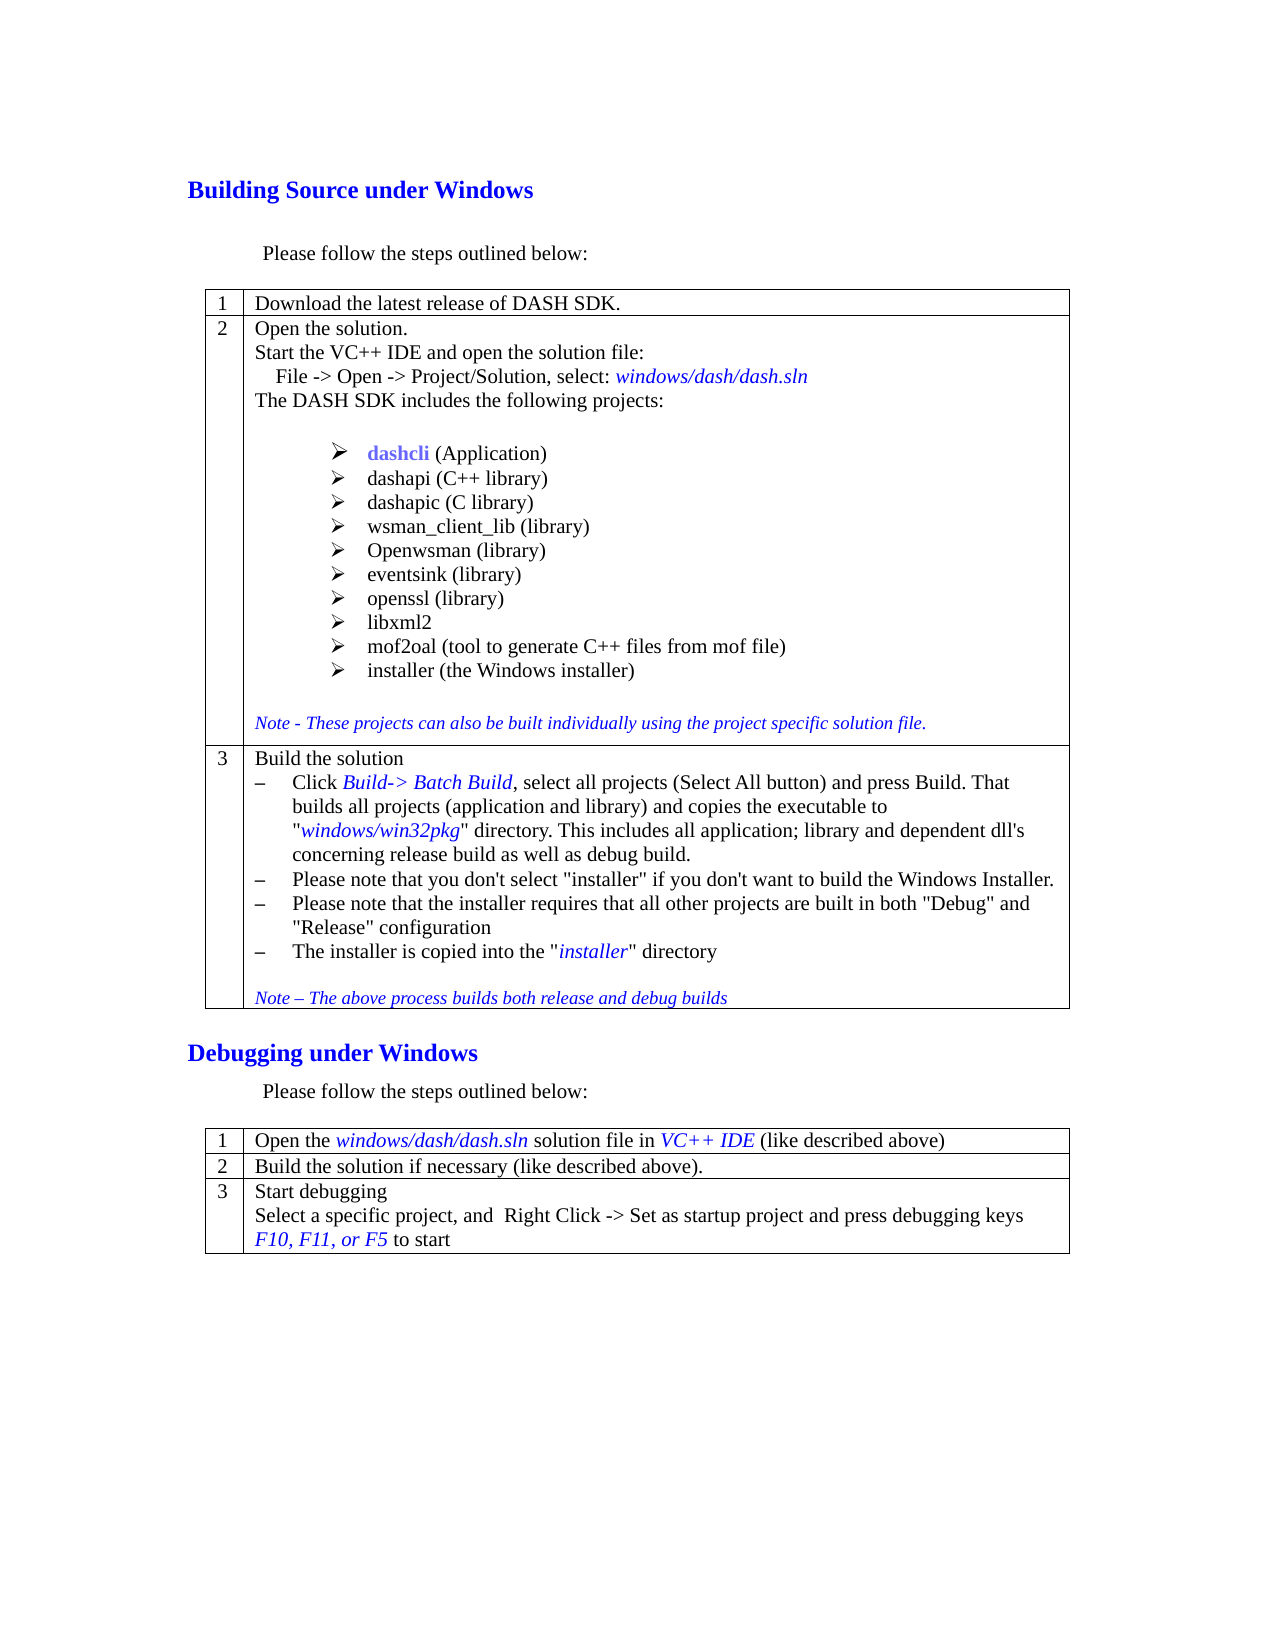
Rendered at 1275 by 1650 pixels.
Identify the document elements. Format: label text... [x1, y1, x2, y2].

table_cell Start debugging Select a specific project, and Right Click -> Set as startup project and press debugging keys F10, F11, or F5 to start [244, 1179, 1069, 1252]
text Please follow the steps outlined below: [187, 241, 1087, 265]
text Please follow the steps outlined below: [187, 1079, 1087, 1103]
subtitle Building Source under Windows [187, 175, 1087, 204]
table_header Download the latest release of DASH SDK. [244, 290, 1069, 314]
subtitle Debugging under Windows [187, 1038, 1087, 1067]
table_cell Open the solution. Start the VC++ IDE and open the solution file: File -> Open -> Project/Solution, select: windows/dash/dash.sln The DASH SDK includes the following projects: dashcli (Application) dashapi (C++ library) dashapic (C library) wsman_client_lib (library) Openwsman (library) eventsink (library) openssl (library) libxml2 mof2oal (tool to generate C++ files from mof file) installer (the Windows installer) Note - These projects can also be built individually using the project specific solution file. [244, 316, 1069, 745]
table_header Open the windows/dash/dash.sln solution file in VC++ IDE (like described above) [244, 1129, 1069, 1152]
table_cell Build the solution if necessary (like described above). [244, 1154, 1069, 1178]
table_header 1 [206, 1129, 243, 1152]
table_cell 3 [206, 1179, 243, 1252]
table_cell 2 [206, 1154, 243, 1178]
table_header 1 [206, 290, 243, 314]
table_cell 3 [206, 746, 243, 1008]
table_cell Build the solution Click Build-> Batch Build, select all projects (Select All button) and press Build. That builds all projects (application and library) and copies the executable to "windows/win32pkg" directory. This includes all application; library and dependent dll's concerning release build as well as debug build. Please note that you don't select "installer" if you don't want to build the Windows Installer. Please note that the installer requires that all other projects are built in both "Debug" and "Release" configuration The installer is copied into the "installer" directory Note – The above process builds both release and debug builds [244, 746, 1069, 1008]
table_cell 2 [206, 316, 243, 745]
